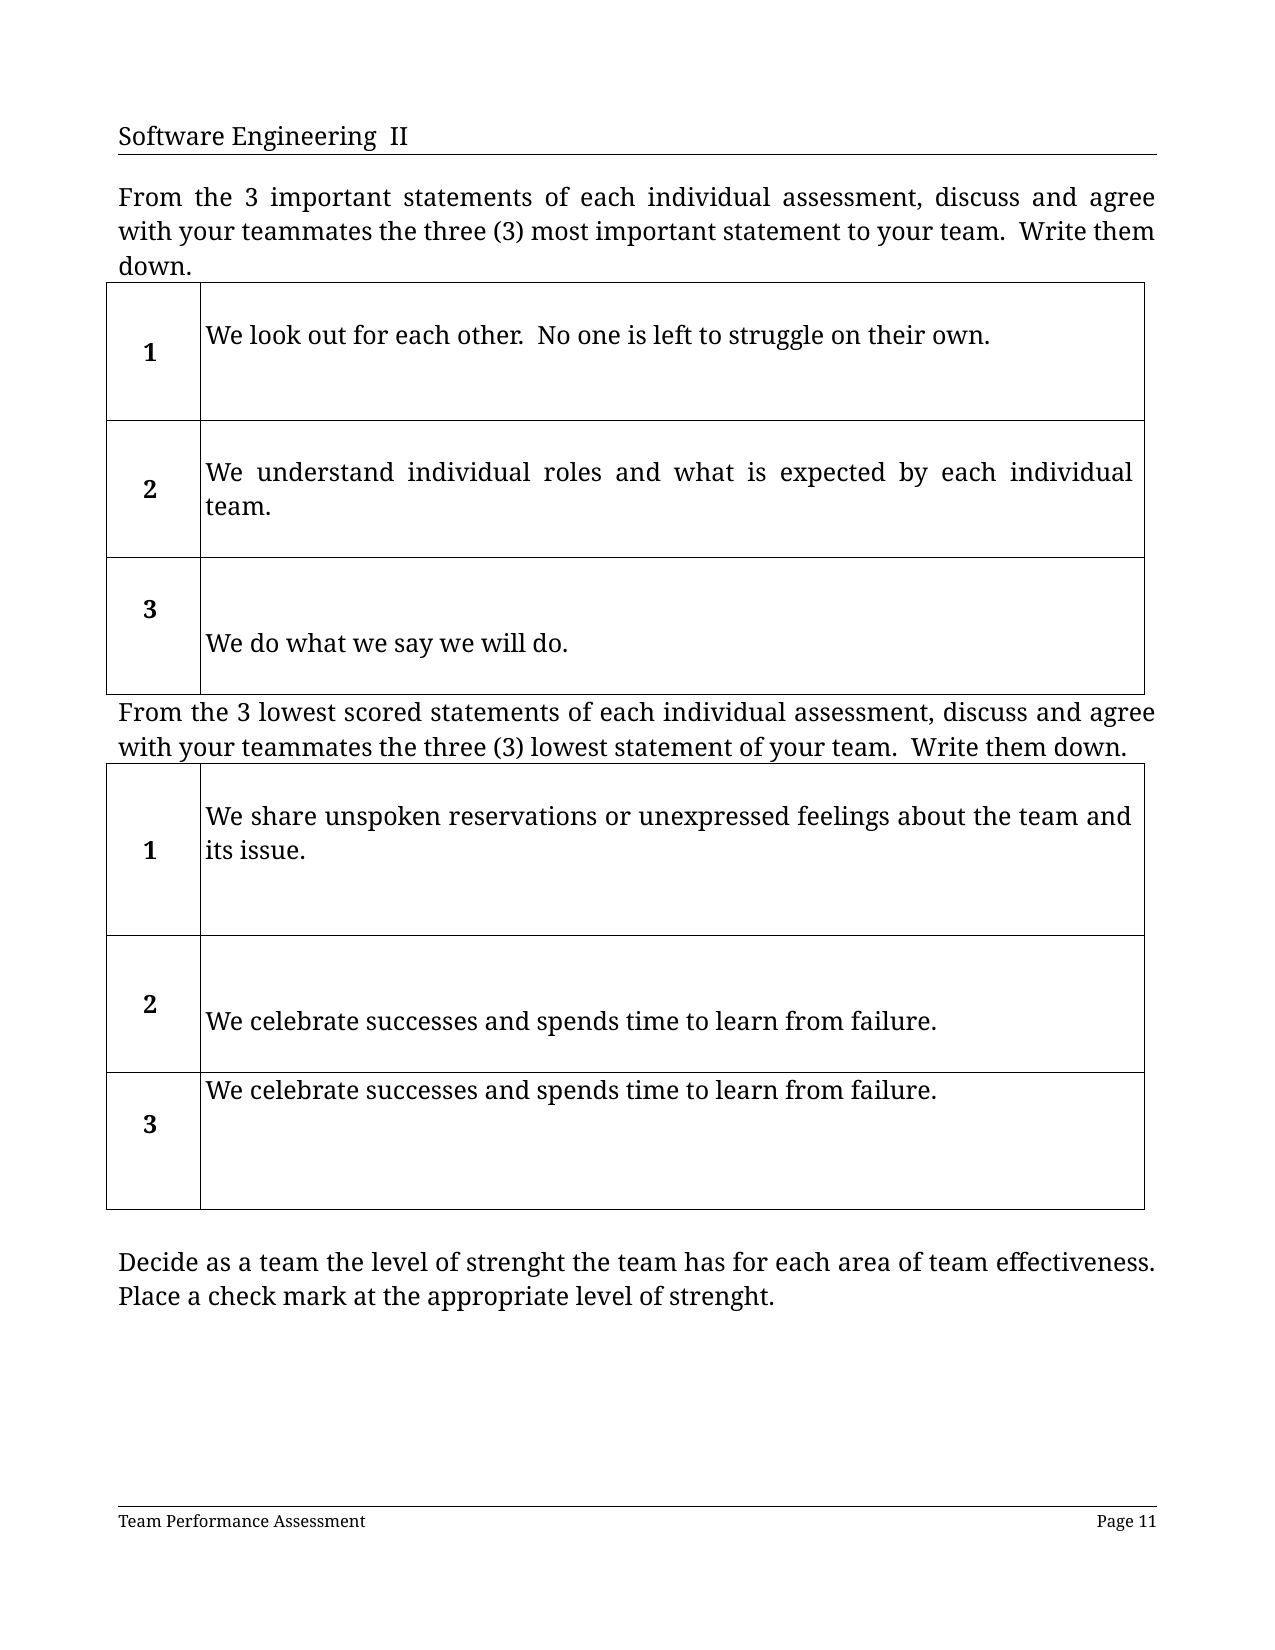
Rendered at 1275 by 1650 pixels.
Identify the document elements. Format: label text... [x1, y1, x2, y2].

table_cell 3 [107, 1073, 200, 1209]
table_cell 2 [107, 936, 200, 1072]
table_cell We do what we say we will do. [201, 558, 1144, 694]
table_header 1 [107, 764, 200, 934]
text From the 3 important statements of each individual assessment, discuss and agree with your teammates the three (3) most important statement to your team. Write them down. [118, 180, 1157, 282]
table_cell We understand individual roles and what is expected by each individual team. [201, 421, 1144, 557]
table_cell We celebrate successes and spends time to learn from failure. [201, 1073, 1144, 1209]
table_cell We celebrate successes and spends time to learn from failure. [201, 936, 1144, 1072]
text Decide as a team the level of strenght the team has for each area of team effectiveness. Place a check mark at the appropriate level of strenght. [118, 1244, 1157, 1312]
table_cell 2 [107, 421, 200, 557]
table_header We share unspoken reservations or unexpressed feelings about the team and its issue. [201, 764, 1144, 934]
table_header We look out for each other. No one is left to struggle on their own. [201, 283, 1144, 419]
text From the 3 lowest scored statements of each individual assessment, discuss and agree with your teammates the three (3) lowest statement of your team. Write them down. [118, 695, 1157, 763]
table_header 1 [107, 283, 200, 419]
table_cell 3 [107, 558, 200, 694]
